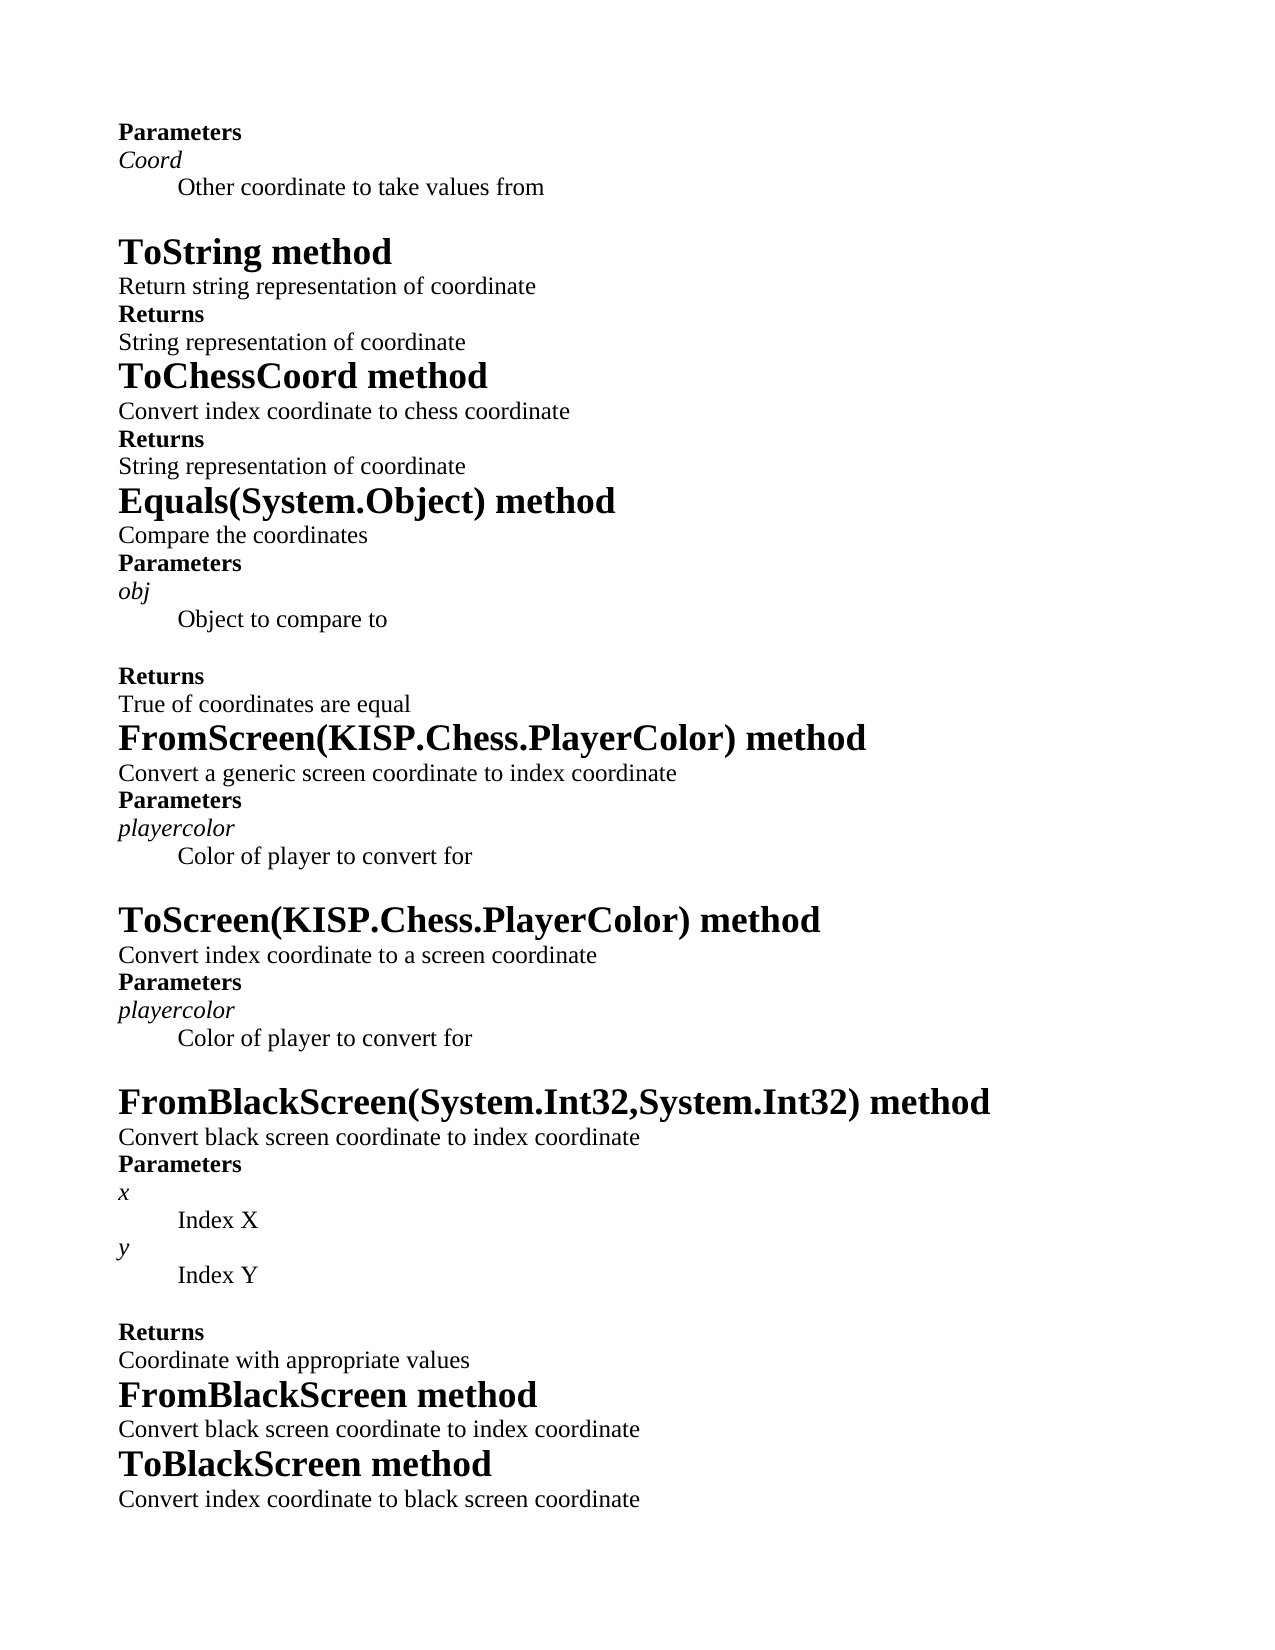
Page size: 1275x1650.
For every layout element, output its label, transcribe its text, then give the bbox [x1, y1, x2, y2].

list Color of player to convert for [177, 1024, 1157, 1052]
list Index Y [177, 1261, 1157, 1289]
subtitle ToChessCoord method [118, 355, 1157, 397]
text Coordinate with appropriate values [118, 1346, 1157, 1374]
text Convert index coordinate to chess coordinate [118, 397, 1157, 425]
text String representation of coordinate [118, 328, 1157, 355]
subtitle Equals(System.Object) method [118, 480, 1157, 522]
text Compare the coordinates [118, 522, 1157, 549]
subtitle obj [118, 577, 1157, 605]
subtitle FromBlackScreen method [118, 1374, 1157, 1415]
text String representation of coordinate [118, 452, 1157, 480]
subtitle Parameters [118, 1150, 1157, 1178]
text Return string representation of coordinate [118, 272, 1157, 300]
subtitle Returns [118, 425, 1157, 452]
subtitle Parameters [118, 787, 1157, 814]
subtitle Returns [118, 300, 1157, 328]
text Convert black screen coordinate to index coordinate [118, 1415, 1157, 1443]
text Convert index coordinate to black screen coordinate [118, 1485, 1157, 1512]
subtitle y [118, 1233, 1157, 1261]
subtitle FromScreen(KISP.Chess.PlayerColor) method [118, 717, 1157, 759]
list Index X [177, 1206, 1157, 1233]
text Convert black screen coordinate to index coordinate [118, 1123, 1157, 1150]
subtitle x [118, 1178, 1157, 1206]
list Other coordinate to take values from [177, 173, 1157, 201]
subtitle Parameters [118, 549, 1157, 577]
subtitle playercolor [118, 814, 1157, 842]
subtitle ToString method [118, 231, 1157, 272]
list Object to compare to [177, 605, 1157, 632]
subtitle Parameters [118, 118, 1157, 146]
subtitle ToBlackScreen method [118, 1443, 1157, 1485]
subtitle ToScreen(KISP.Chess.PlayerColor) method [118, 899, 1157, 941]
subtitle Parameters [118, 968, 1157, 996]
list Color of player to convert for [177, 842, 1157, 870]
subtitle Returns [118, 662, 1157, 690]
subtitle FromBlackScreen(System.Int32,System.Int32) method [118, 1081, 1157, 1123]
subtitle playercolor [118, 996, 1157, 1024]
subtitle Returns [118, 1318, 1157, 1346]
text Convert index coordinate to a screen coordinate [118, 941, 1157, 968]
subtitle Coord [118, 146, 1157, 173]
text True of coordinates are equal [118, 690, 1157, 717]
text Convert a generic screen coordinate to index coordinate [118, 759, 1157, 787]
